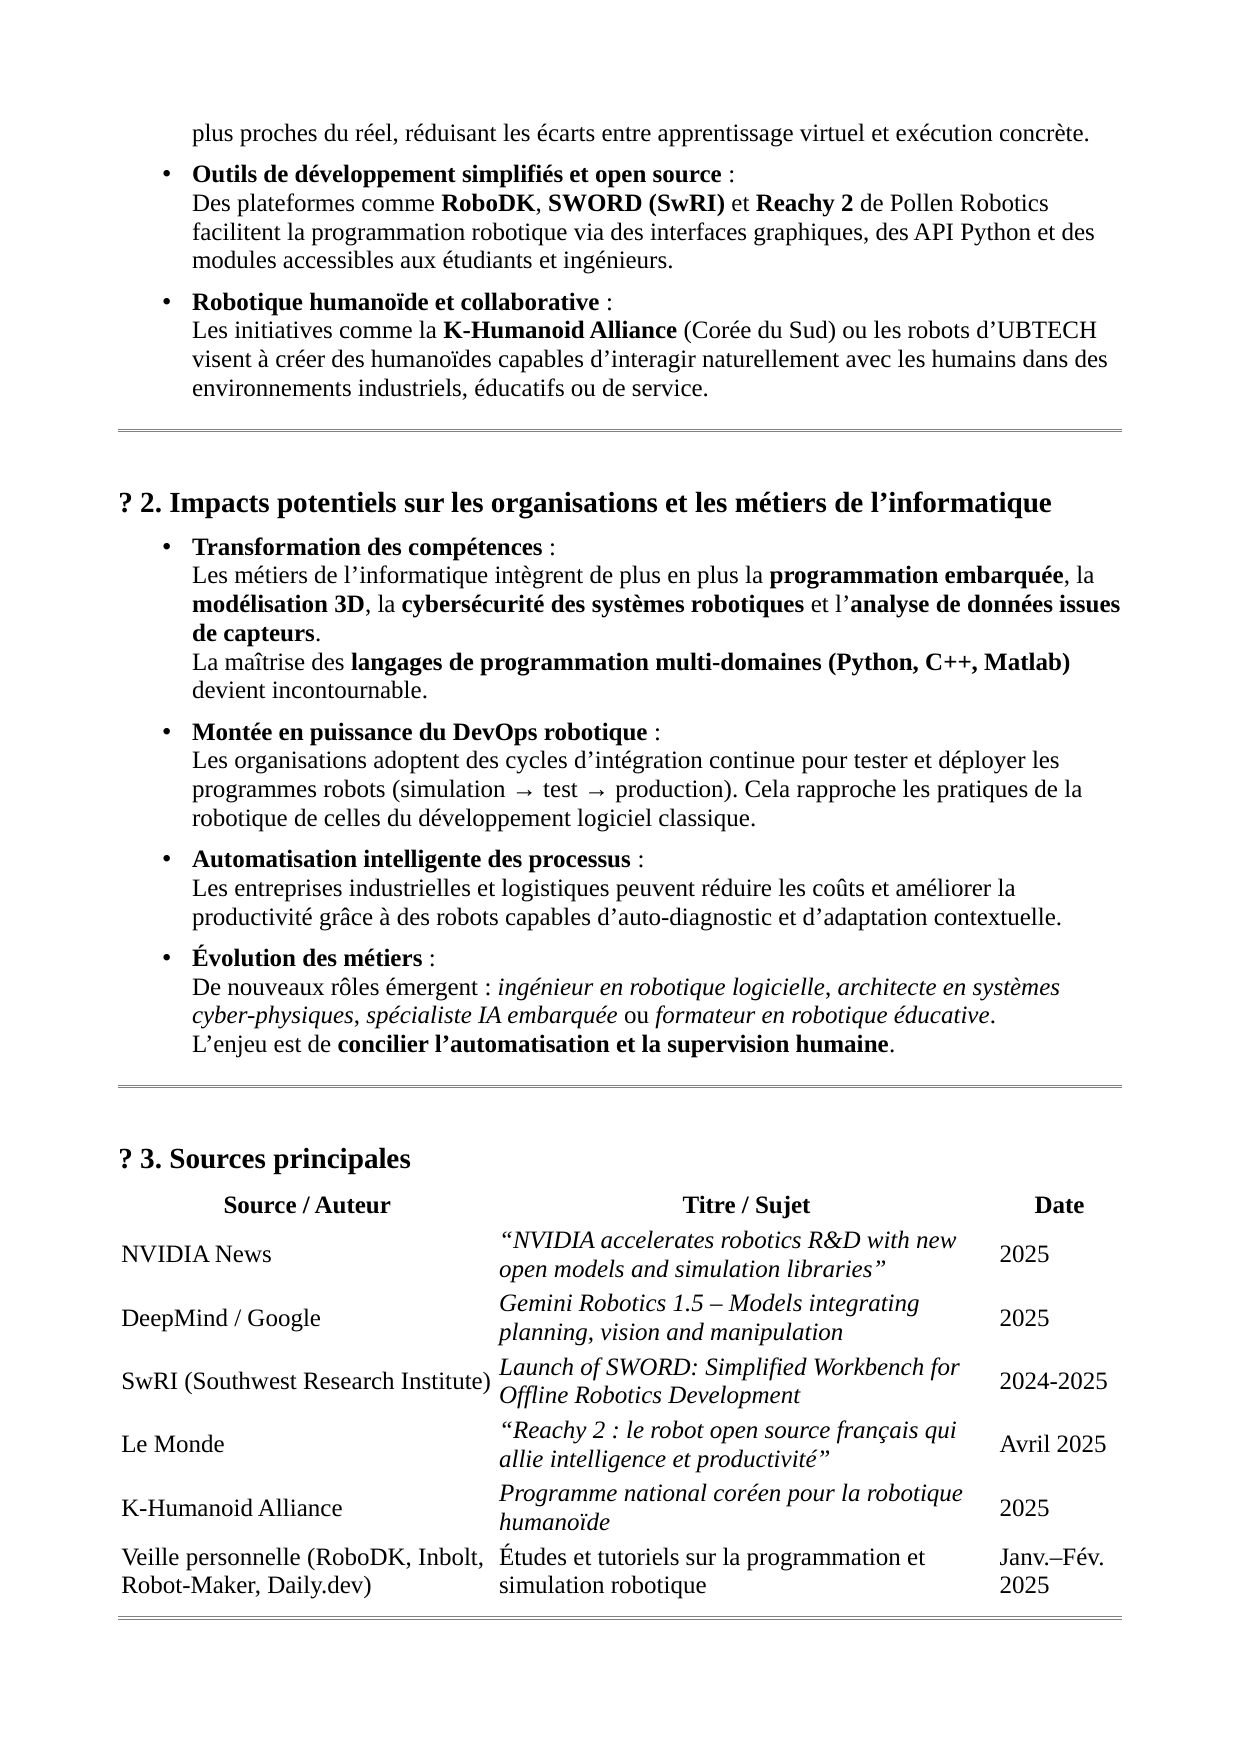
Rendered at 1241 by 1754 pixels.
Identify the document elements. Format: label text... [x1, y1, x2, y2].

table_cell NVIDIA News [118, 1222, 496, 1285]
table_cell 2025 [996, 1222, 1122, 1285]
table_cell 2025 [996, 1475, 1122, 1539]
list plus proches du réel, réduisant les écarts entre apprentissage virtuel et exécution concrète. [162, 118, 1122, 147]
list Évolution des métiers : De nouveaux rôles émergent : ingénieur en robotique logicielle, architecte en systèmes cyber-physiques, spécialiste IA embarquée ou formateur en robotique éducative. L’enjeu est de concilier l’automatisation et la supervision humaine. [162, 943, 1122, 1058]
list Montée en puissance du DevOps robotique : Les organisations adoptent des cycles d’intégration continue pour tester et déployer les programmes robots (simulation → test → production). Cela rapproche les pratiques de la robotique de celles du développement logiciel classique. [162, 717, 1122, 832]
table_cell “Reachy 2 : le robot open source français qui allie intelligence et productivité” [496, 1412, 996, 1475]
subtitle ? 3. Sources principales [118, 1141, 1122, 1175]
table_cell Le Monde [118, 1412, 496, 1475]
table_cell 2025 [996, 1285, 1122, 1349]
subtitle ? 2. Impacts potentiels sur les organisations et les métiers de l’informatique [118, 486, 1122, 519]
list Robotique humanoïde et collaborative : Les initiatives comme la K-Humanoid Alliance (Corée du Sud) ou les robots d’UBTECH visent à créer des humanoïdes capables d’interagir naturellement avec les humains dans des environnements industriels, éducatifs ou de service. [162, 287, 1122, 402]
list Transformation des compétences : Les métiers de l’informatique intègrent de plus en plus la programmation embarquée, la modélisation 3D, la cybersécurité des systèmes robotiques et l’analyse de données issues de capteurs. La maîtrise des langages de programmation multi-domaines (Python, C++, Matlab) devient incontournable. [162, 532, 1122, 704]
table_header Titre / Sujet [496, 1188, 996, 1222]
list Outils de développement simplifiés et open source : Des plateformes comme RoboDK, SWORD (SwRI) et Reachy 2 de Pollen Robotics facilitent la programmation robotique via des interfaces graphiques, des API Python et des modules accessibles aux étudiants et ingénieurs. [162, 159, 1122, 274]
table_cell Avril 2025 [996, 1412, 1122, 1475]
table_cell “NVIDIA accelerates robotics R&D with new open models and simulation libraries” [496, 1222, 996, 1285]
table_cell Gemini Robotics 1.5 – Models integrating planning, vision and manipulation [496, 1285, 996, 1349]
table_cell Veille personnelle (RoboDK, Inbolt, Robot-Maker, Daily.dev) [118, 1539, 496, 1602]
table_header Date [996, 1188, 1122, 1222]
list Automatisation intelligente des processus : Les entreprises industrielles et logistiques peuvent réduire les coûts et améliorer la productivité grâce à des robots capables d’auto-diagnostic et d’adaptation contextuelle. [162, 844, 1122, 930]
table_cell Janv.–Fév. 2025 [996, 1539, 1122, 1602]
table_cell DeepMind / Google [118, 1285, 496, 1349]
table_cell Programme national coréen pour la robotique humanoïde [496, 1475, 996, 1539]
table_cell K-Humanoid Alliance [118, 1475, 496, 1539]
table_cell Études et tutoriels sur la programmation et simulation robotique [496, 1539, 996, 1602]
table_cell SwRI (Southwest Research Institute) [118, 1349, 496, 1412]
table_cell Launch of SWORD: Simplified Workbench for Offline Robotics Development [496, 1349, 996, 1412]
table_cell 2024-2025 [996, 1349, 1122, 1412]
table_header Source / Auteur [118, 1188, 496, 1222]
